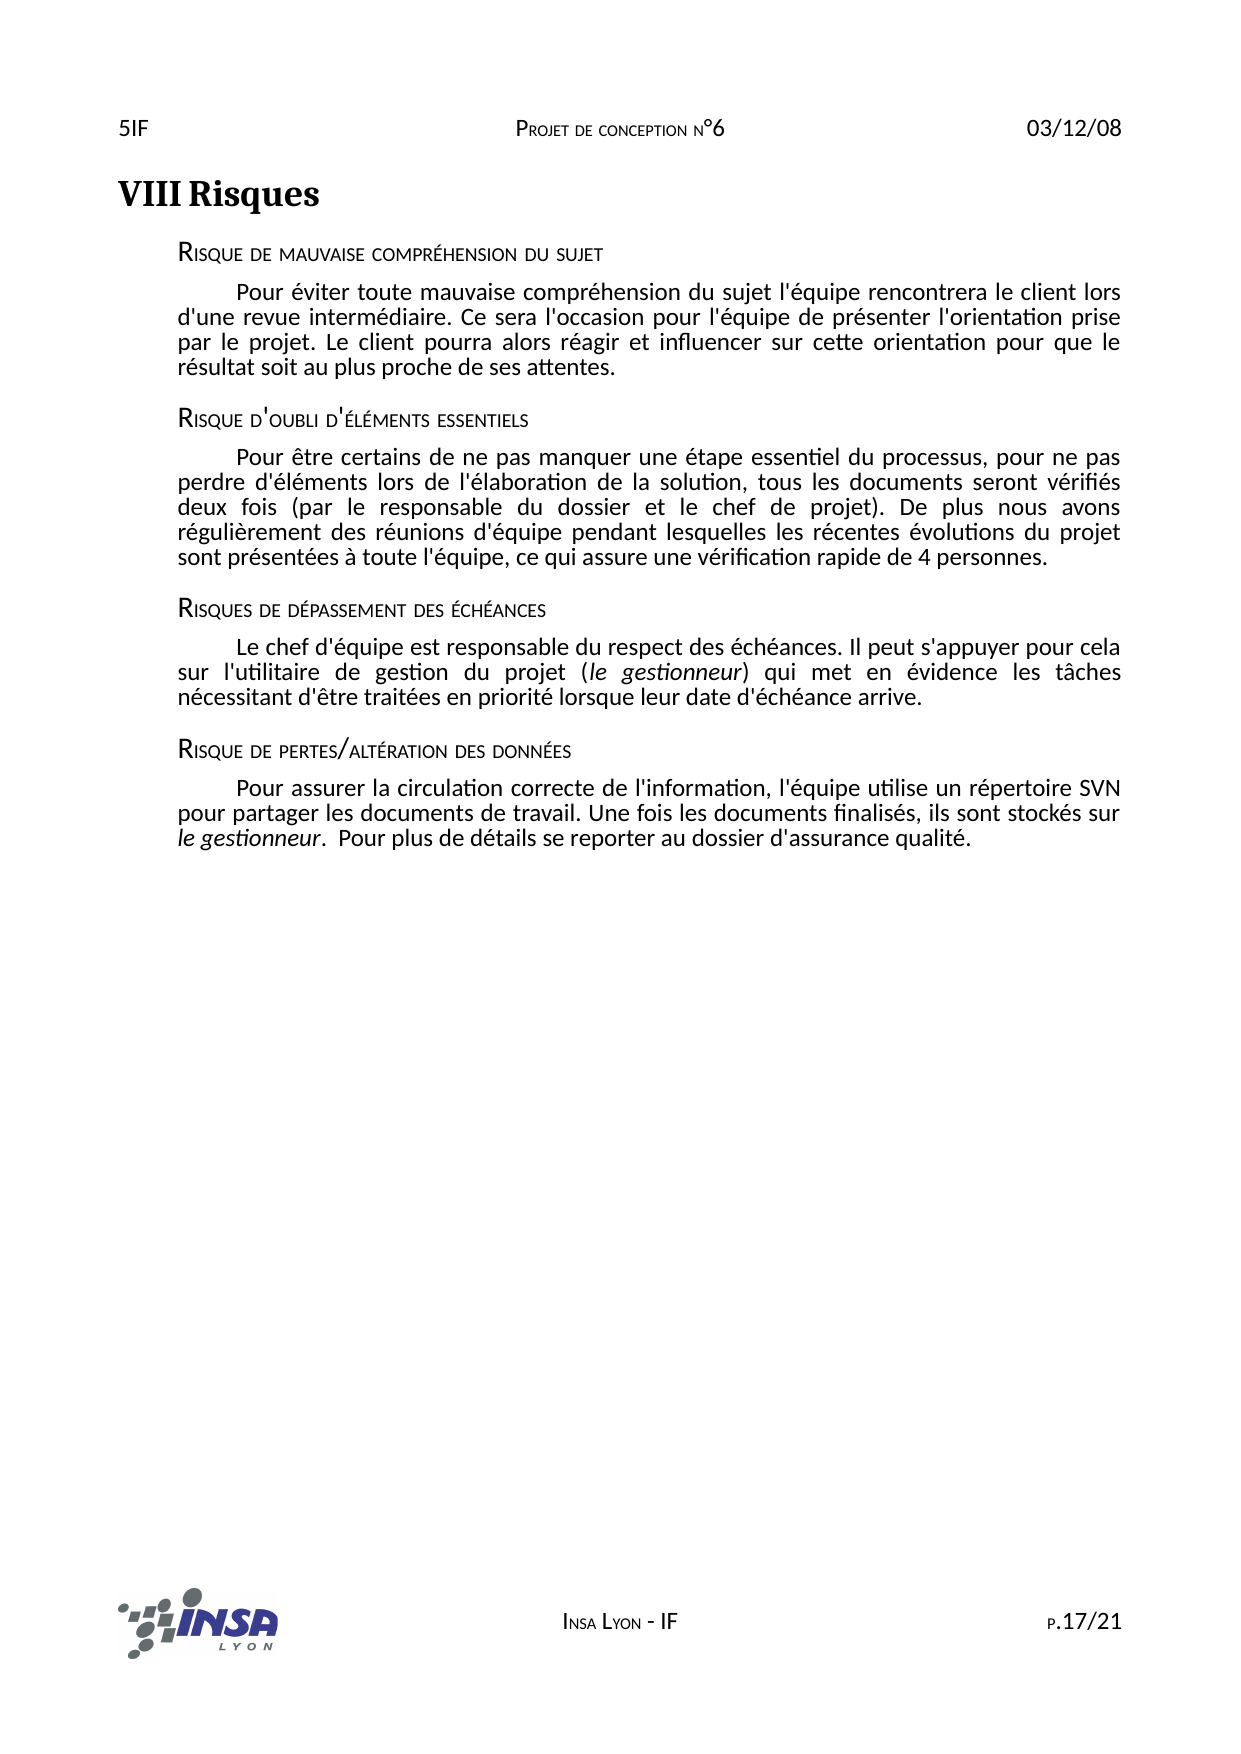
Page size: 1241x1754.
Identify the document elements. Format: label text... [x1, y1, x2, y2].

subtitle Risques de dépassement des échéances [118, 595, 1122, 625]
text Pour être certains de ne pas manquer une étape essentiel du processus, pour ne pas perdre d'éléments lors de l'élaboration de la solution, tous les documents seront vérifiés deux fois (par le responsable du dossier et le chef de projet). De plus nous avons régulièrement des réunions d'équipe pendant lesquelles les récentes évolutions du projet sont présentées à toute l'équipe, ce qui assure une vérification rapide de 4 personnes. [177, 447, 1122, 572]
text Pour assurer la circulation correcte de l'information, l'équipe utilise un répertoire SVN pour partager les documents de travail. Une fois les documents finalisés, ils sont stockés sur le gestionneur. Pour plus de détails se reporter au dossier d'assurance qualité. [177, 777, 1122, 852]
picture [118, 1588, 278, 1659]
subtitle Risque de pertes/altération des données [118, 736, 1122, 766]
subtitle Risque de mauvaise compréhension du sujet [118, 239, 1122, 269]
text Pour éviter toute mauvaise compréhension du sujet l'équipe rencontrera le client lors d'une revue intermédiaire. Ce sera l'occasion pour l'équipe de présenter l'orientation prise par le projet. Le client pourra alors réagir et influencer sur cette orientation pour que le résultat soit au plus proche de ses attentes. [177, 281, 1122, 381]
subtitle Risques [118, 173, 1122, 216]
subtitle Risque d'oubli d'éléments essentiels [118, 405, 1122, 435]
text Le chef d'équipe est responsable du respect des échéances. Il peut s'appuyer pour cela sur l'utilitaire de gestion du projet (le gestionneur) qui met en évidence les tâches nécessitant d'être traitées en priorité lorsque leur date d'échéance arrive. [177, 637, 1122, 712]
